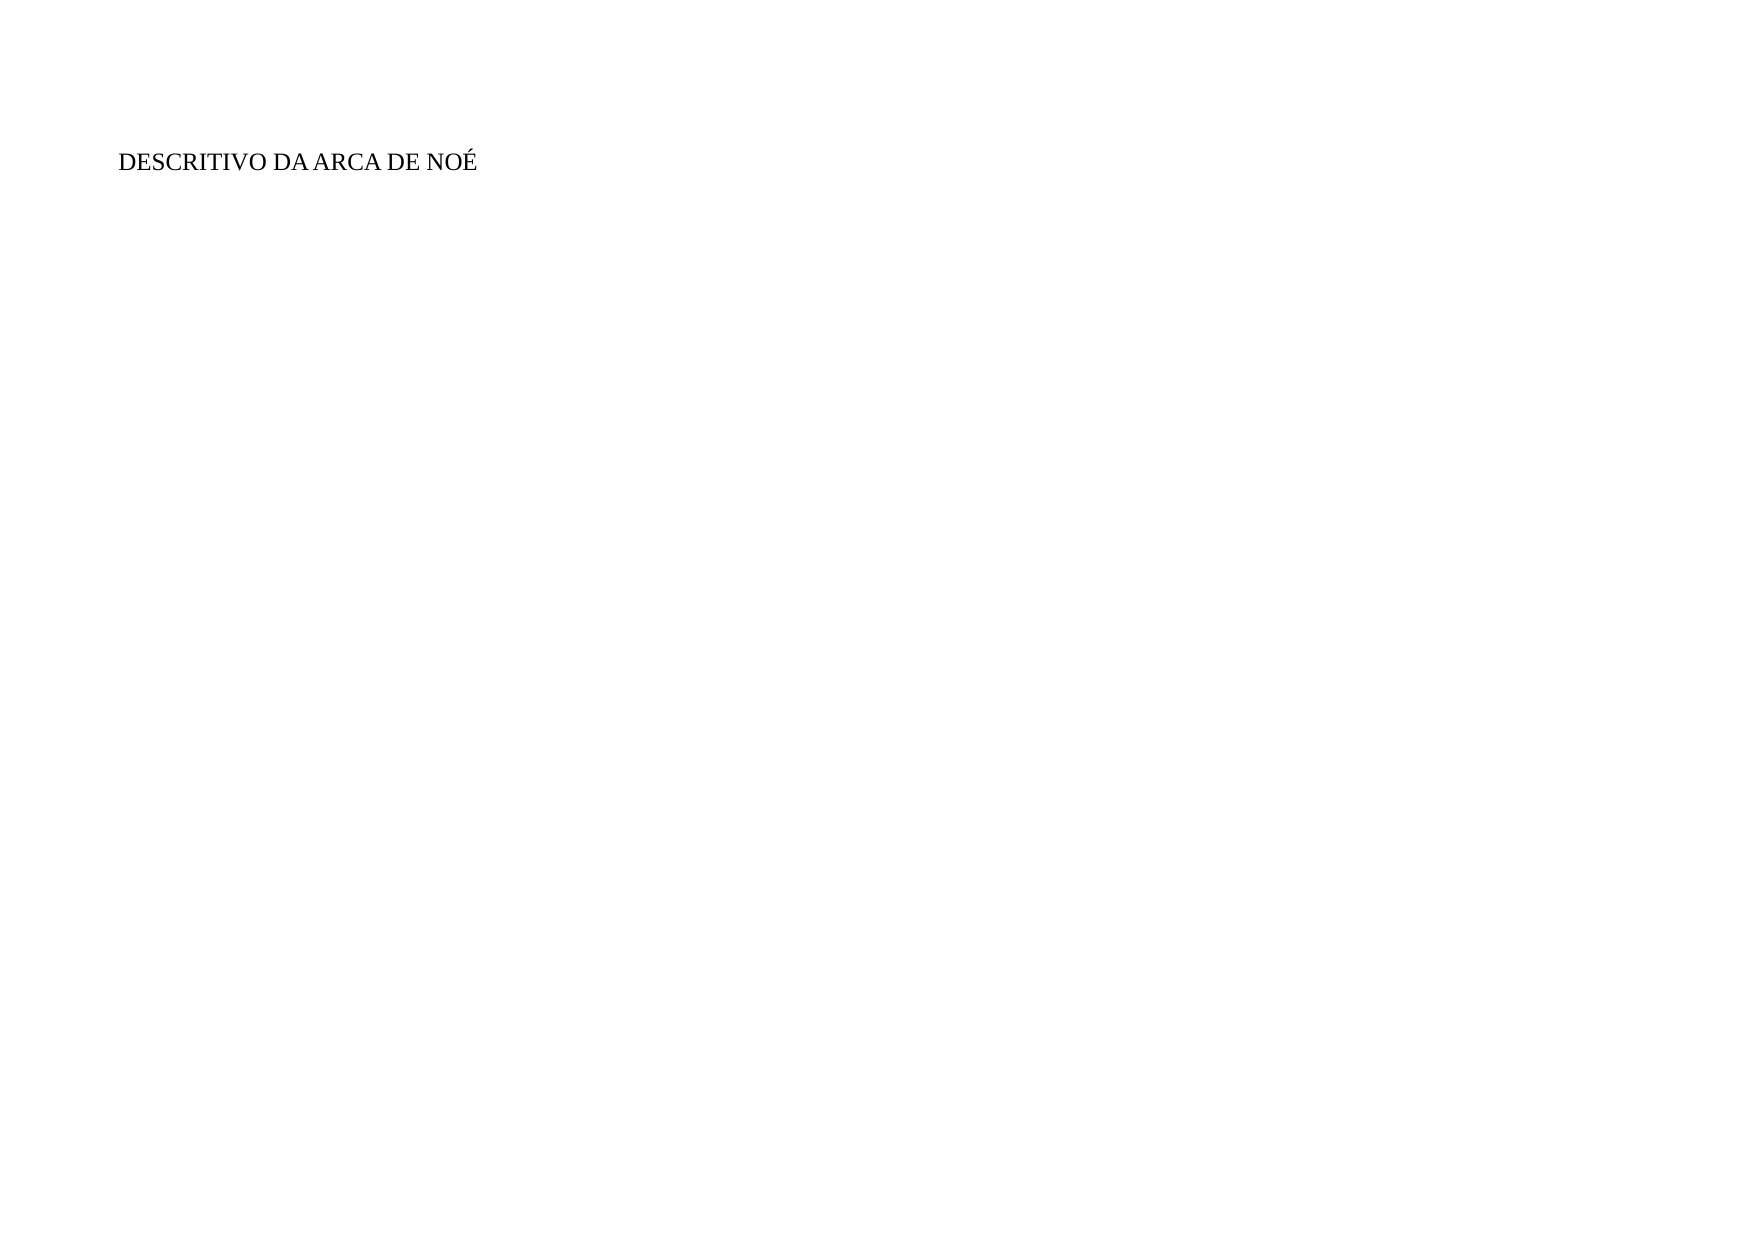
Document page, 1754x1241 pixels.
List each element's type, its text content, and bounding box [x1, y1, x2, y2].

text DESCRITIVO DA ARCA DE NOÉ [118, 147, 1636, 176]
